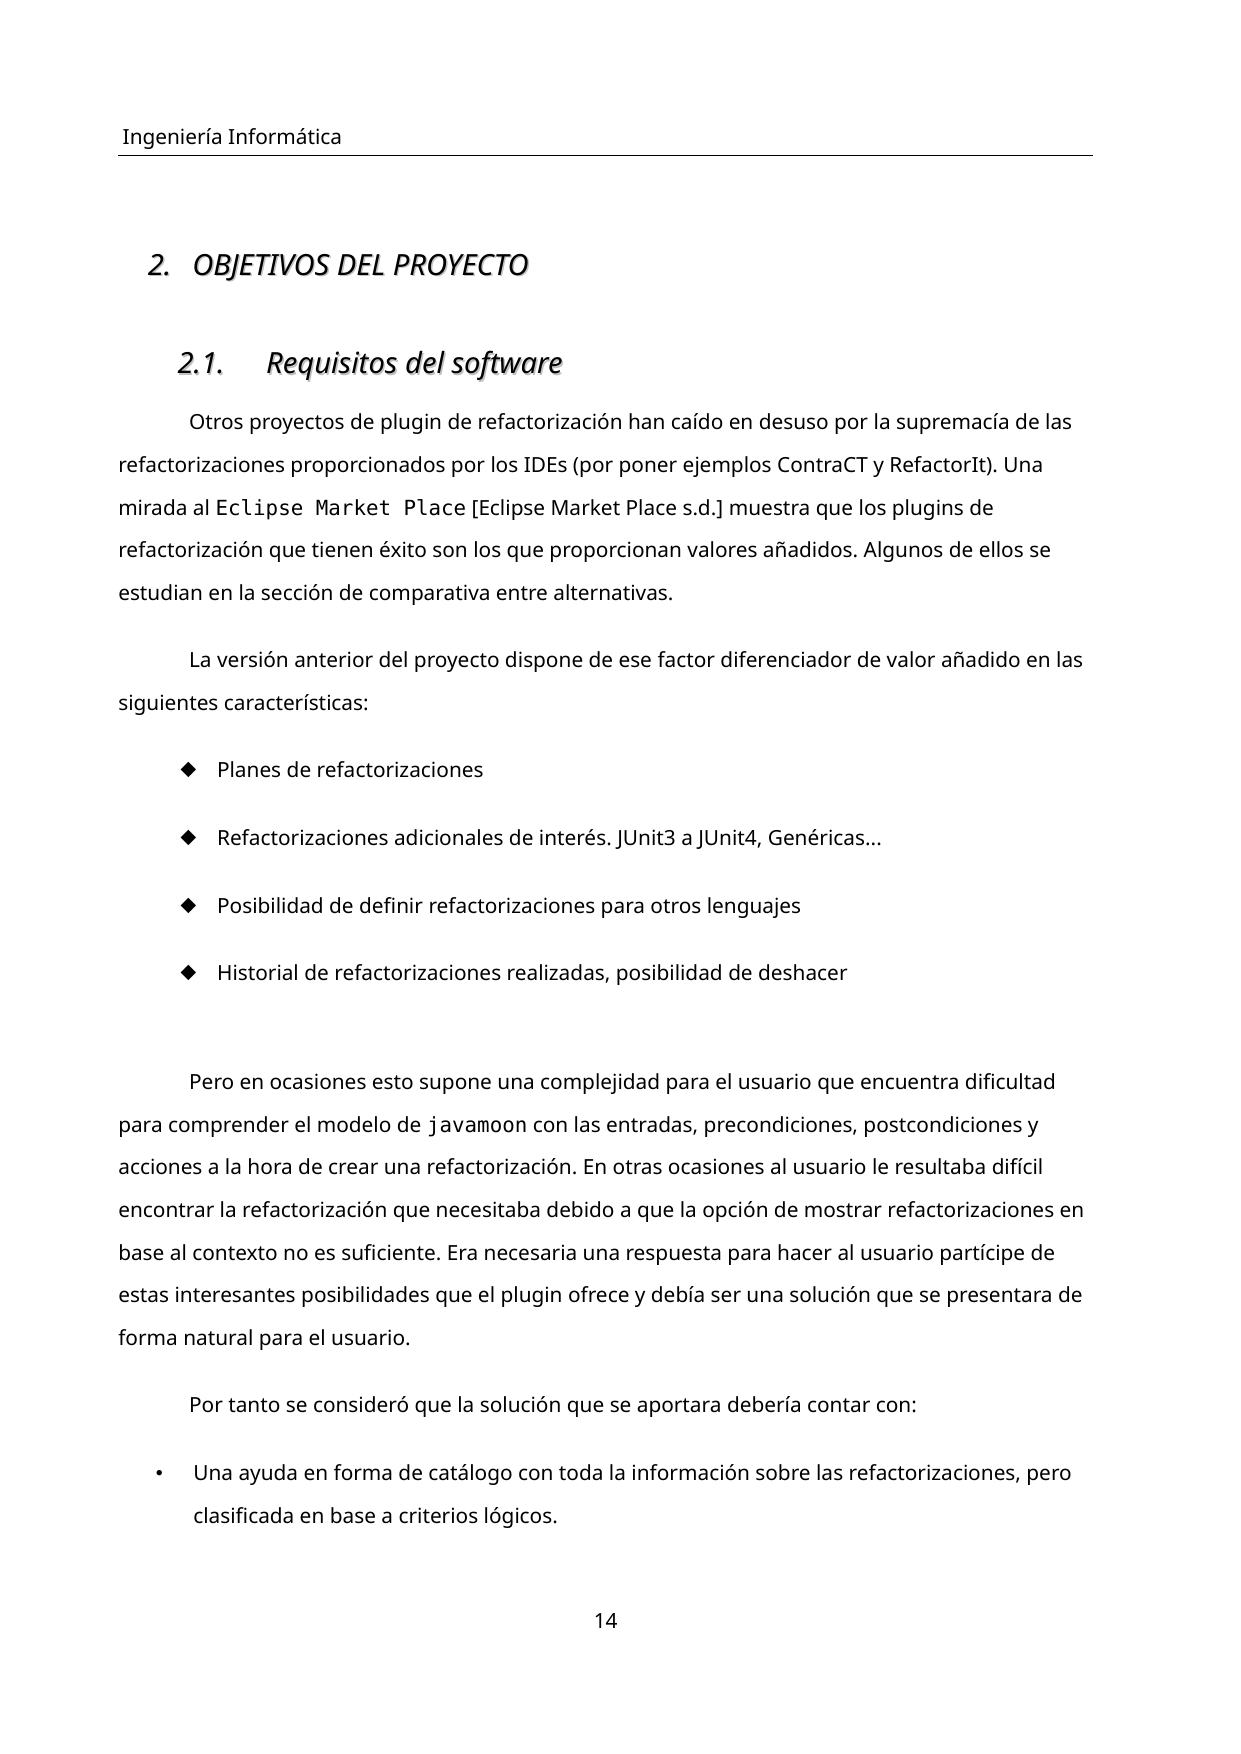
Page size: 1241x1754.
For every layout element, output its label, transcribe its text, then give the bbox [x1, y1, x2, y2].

list Planes de refactorizaciones [179, 756, 1093, 784]
subtitle OBJETIVOS DEL PROYECTO [148, 244, 1093, 284]
list Una ayuda en forma de catálogo con toda la información sobre las refactorizaciones, pero clasificada en base a criterios lógicos. [156, 1458, 1093, 1529]
subtitle Requisitos del software [177, 343, 1093, 382]
list Refactorizaciones adicionales de interés. JUnit3 a JUnit4, Genéricas... [179, 823, 1093, 852]
text La versión anterior del proyecto dispone de ese factor diferenciador de valor añadido en las siguientes características: [118, 645, 1093, 716]
text Otros proyectos de plugin de refactorización han caído en desuso por la supremacía de las refactorizaciones proporcionados por los IDEs (por poner ejemplos ContraCT y RefactorIt). Una mirada al Eclipse Market Place [Eclipse Market Place s.d.] muestra que los plugins de refactorización que tienen éxito son los que proporcionan valores añadidos. Algunos de ellos se estudian en la sección de comparativa entre alternativas. [118, 407, 1093, 606]
list Posibilidad de definir refactorizaciones para otros lenguajes [179, 891, 1093, 919]
list Historial de refactorizaciones realizadas, posibilidad de deshacer [179, 958, 1093, 987]
text Por tanto se consideró que la solución que se aportara debería contar con: [118, 1391, 1093, 1419]
text Pero en ocasiones esto supone una complejidad para el usuario que encuentra dificultad para comprender el modelo de javamoon con las entradas, precondiciones, postcondiciones y acciones a la hora de crear una refactorización. En otras ocasiones al usuario le resultaba difícil encontrar la refactorización que necesitaba debido a que la opción de mostrar refactorizaciones en base al contexto no es suficiente. Era necesaria una respuesta para hacer al usuario partícipe de estas interesantes posibilidades que el plugin ofrece y debía ser una solución que se presentara de forma natural para el usuario. [118, 1067, 1093, 1351]
